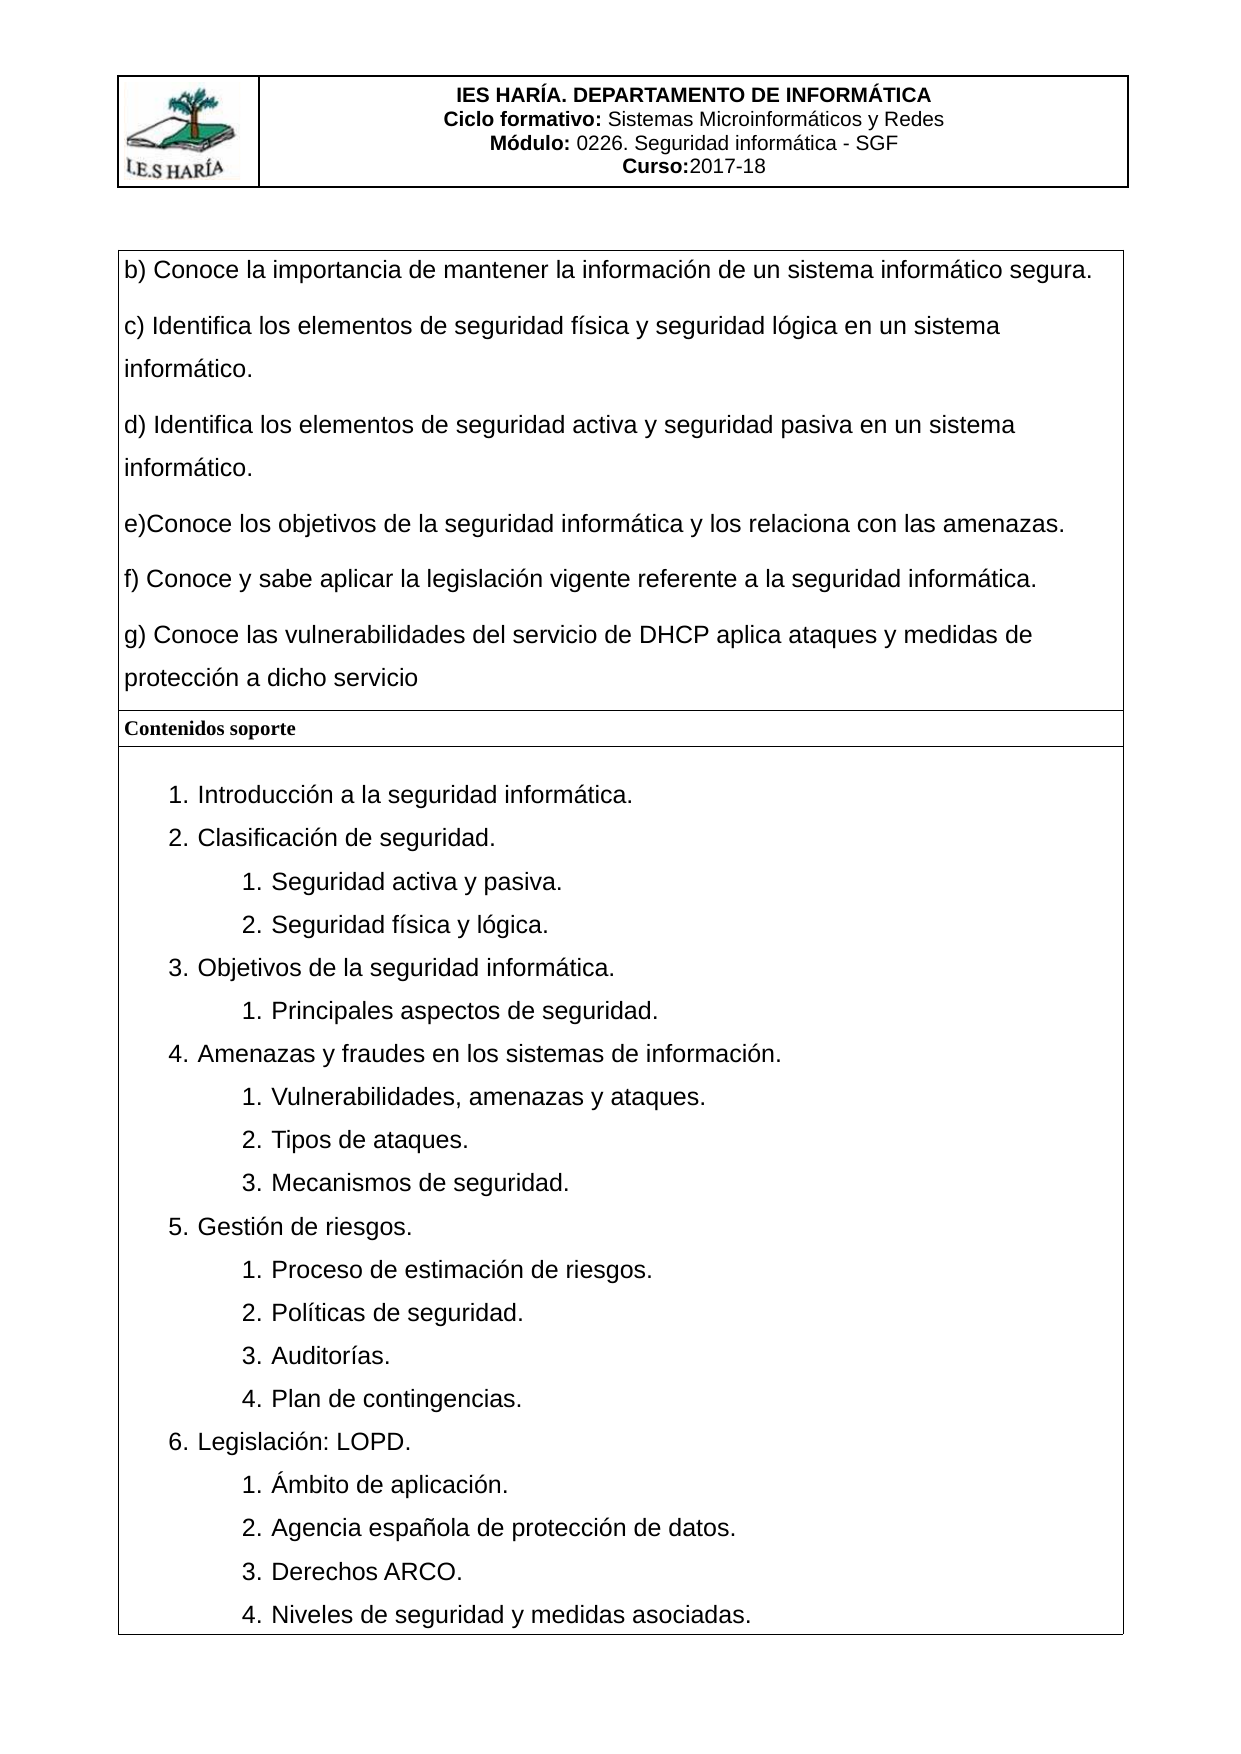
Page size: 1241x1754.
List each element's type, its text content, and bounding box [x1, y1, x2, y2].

table_cell b) Conoce la importancia de mantener la información de un sistema informático segura. c) Identifica los elementos de seguridad física y seguridad lógica en un sistema informático. d) Identifica los elementos de seguridad activa y seguridad pasiva en un sistema informático. e)Conoce los objetivos de la seguridad informática y los relaciona con las amenazas. f) Conoce y sabe aplicar la legislación vigente referente a la seguridad informática. g) Conoce las vulnerabilidades del servicio de DHCP aplica ataques y medidas de protección a dicho servicio [119, 251, 1123, 710]
picture [123, 82, 241, 180]
table_cell Introducción a la seguridad informática. Clasificación de seguridad. Seguridad activa y pasiva. Seguridad física y lógica. Objetivos de la seguridad informática. Principales aspectos de seguridad. Amenazas y fraudes en los sistemas de información. Vulnerabilidades, amenazas y ataques. Tipos de ataques. Mecanismos de seguridad. Gestión de riesgos. Proceso de estimación de riesgos. Políticas de seguridad. Auditorías. Plan de contingencias. Legislación: LOPD. Ámbito de aplicación. Agencia española de protección de datos. Derechos ARCO. Niveles de seguridad y medidas asociadas. Infracciones y sanciones. Legislación: LSSI. Ámbito de aplicación. Obligaciones de las empresas. Legislación: Derechos de autor. Ley de Propiedad Intelectual. Copyright y copyleft. Licencias Creative Commons. [119, 747, 1123, 1634]
table_cell Contenidos soporte [119, 711, 1123, 746]
